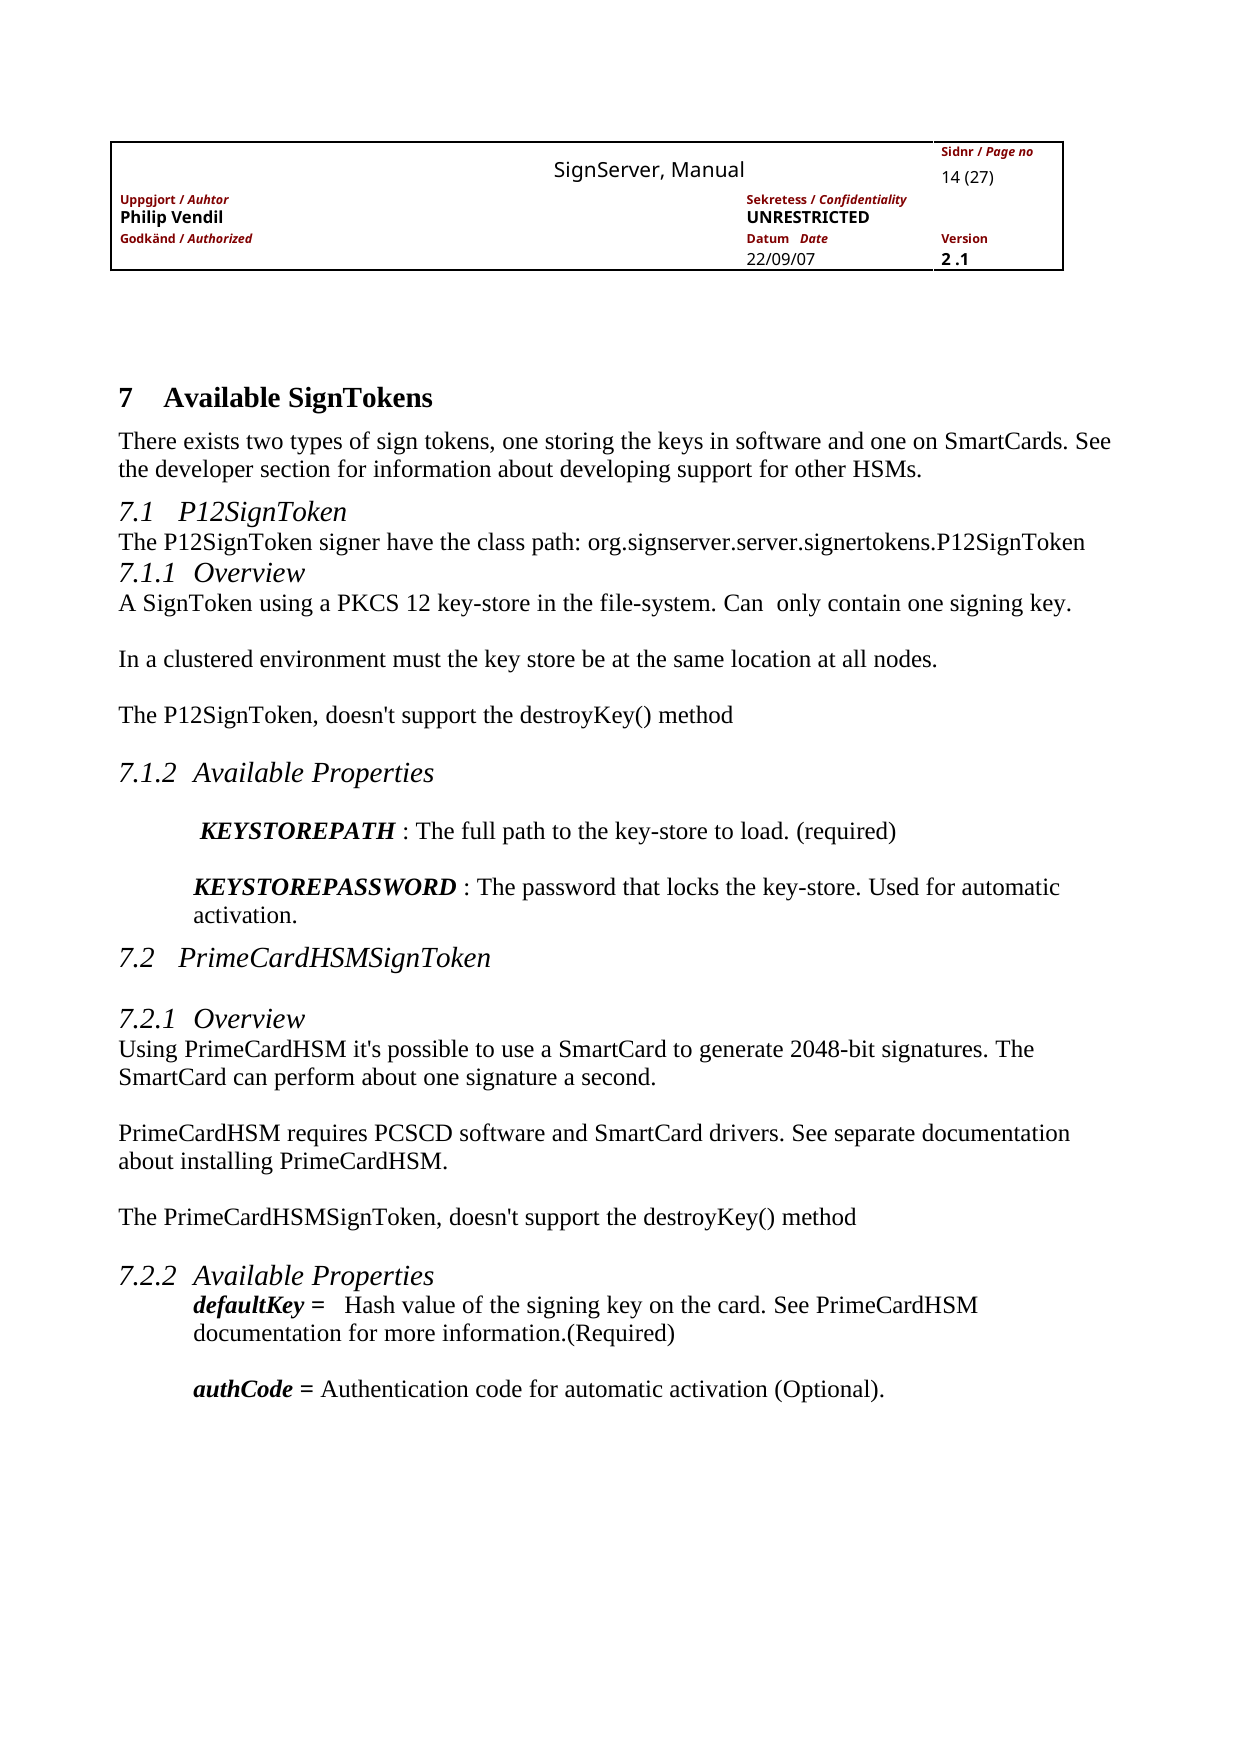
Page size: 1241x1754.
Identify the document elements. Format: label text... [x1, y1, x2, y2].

text KEYSTOREPASSWORD : The password that locks the key-store. Used for automatic activation. [193, 873, 1122, 929]
subtitle Available Properties [118, 757, 1122, 789]
text Using PrimeCardHSM it's possible to use a SmartCard to generate 2048-bit signatures. The SmartCard can perform about one signature a second. [118, 1035, 1122, 1091]
subtitle Overview [118, 556, 1122, 588]
text KEYSTOREPATH : The full path to the key-store to load. (required) [193, 817, 1122, 845]
text The PrimeCardHSMSignToken, doesn't support the destroyKey() method [118, 1203, 1122, 1231]
subtitle PrimeCardHSMSignToken [118, 942, 1122, 974]
subtitle P12SignToken [118, 495, 1122, 528]
text PrimeCardHSM requires PCSCD software and SmartCard drivers. See separate documentation about installing PrimeCardHSM. [118, 1119, 1122, 1175]
subtitle Available Properties [118, 1259, 1122, 1291]
text authCode = Authentication code for automatic activation (Optional). [193, 1375, 1122, 1403]
subtitle Overview [118, 1002, 1122, 1035]
text A SignToken using a PKCS 12 key-store in the file-system. Can only contain one signing key. [118, 588, 1122, 616]
text In a clustered environment must the key store be at the same location at all nodes. [118, 644, 1122, 672]
text The P12SignToken signer have the class path: org.signserver.server.signertokens.P12SignToken [118, 528, 1122, 556]
text There exists two types of sign tokens, one storing the keys in software and one on SmartCards. See the developer section for information about developing support for other HSMs. [118, 427, 1122, 483]
text defaultKey = Hash value of the signing key on the card. See PrimeCardHSM documentation for more information.(Required) [193, 1291, 1122, 1347]
subtitle Available SignTokens [118, 382, 1122, 414]
text The P12SignToken, doesn't support the destroyKey() method [118, 701, 1122, 728]
